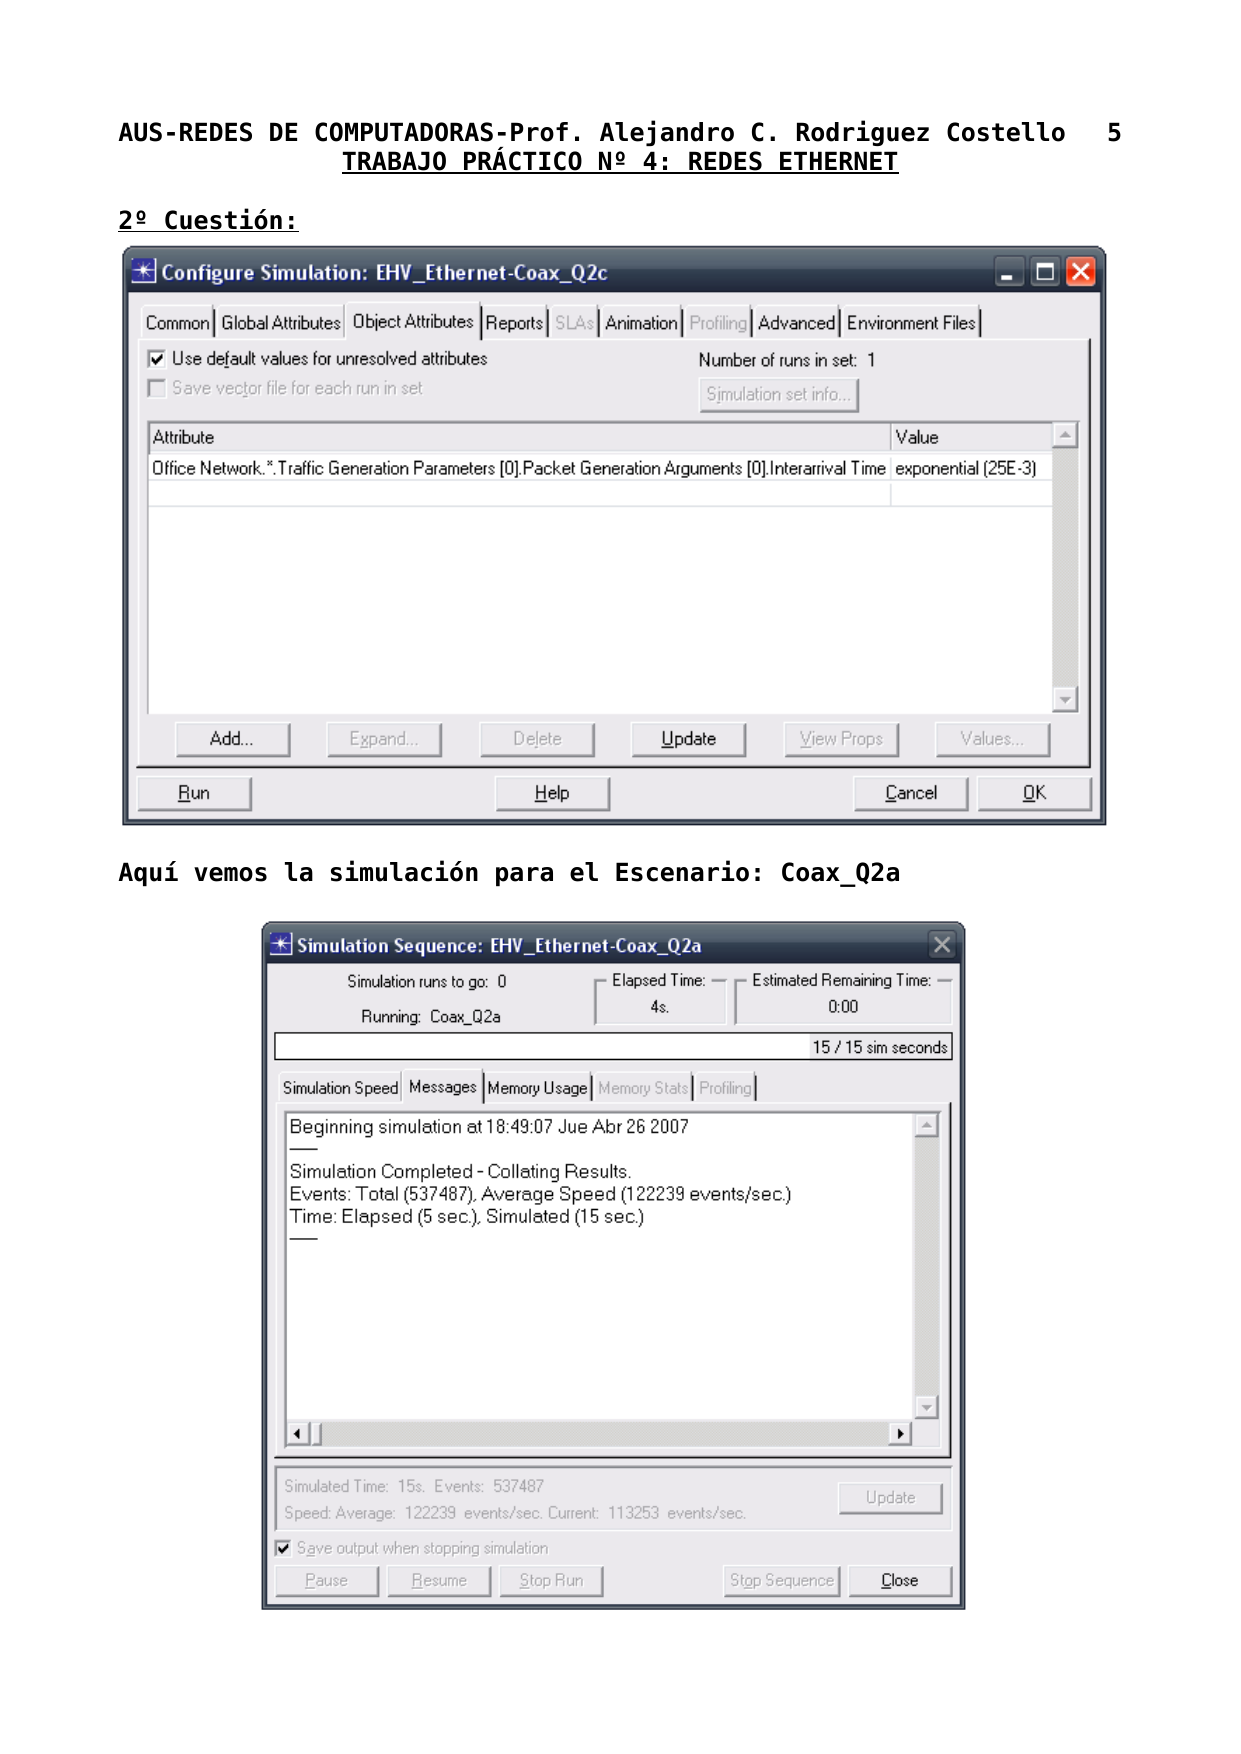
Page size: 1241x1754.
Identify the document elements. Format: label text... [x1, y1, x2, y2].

picture [118, 240, 1122, 858]
picture [259, 916, 981, 1617]
text 2º Cuestión: [118, 206, 1122, 235]
text Aquí vemos la simulación para el Escenario: Coax_Q2a [118, 858, 1122, 887]
text [118, 235, 1122, 240]
